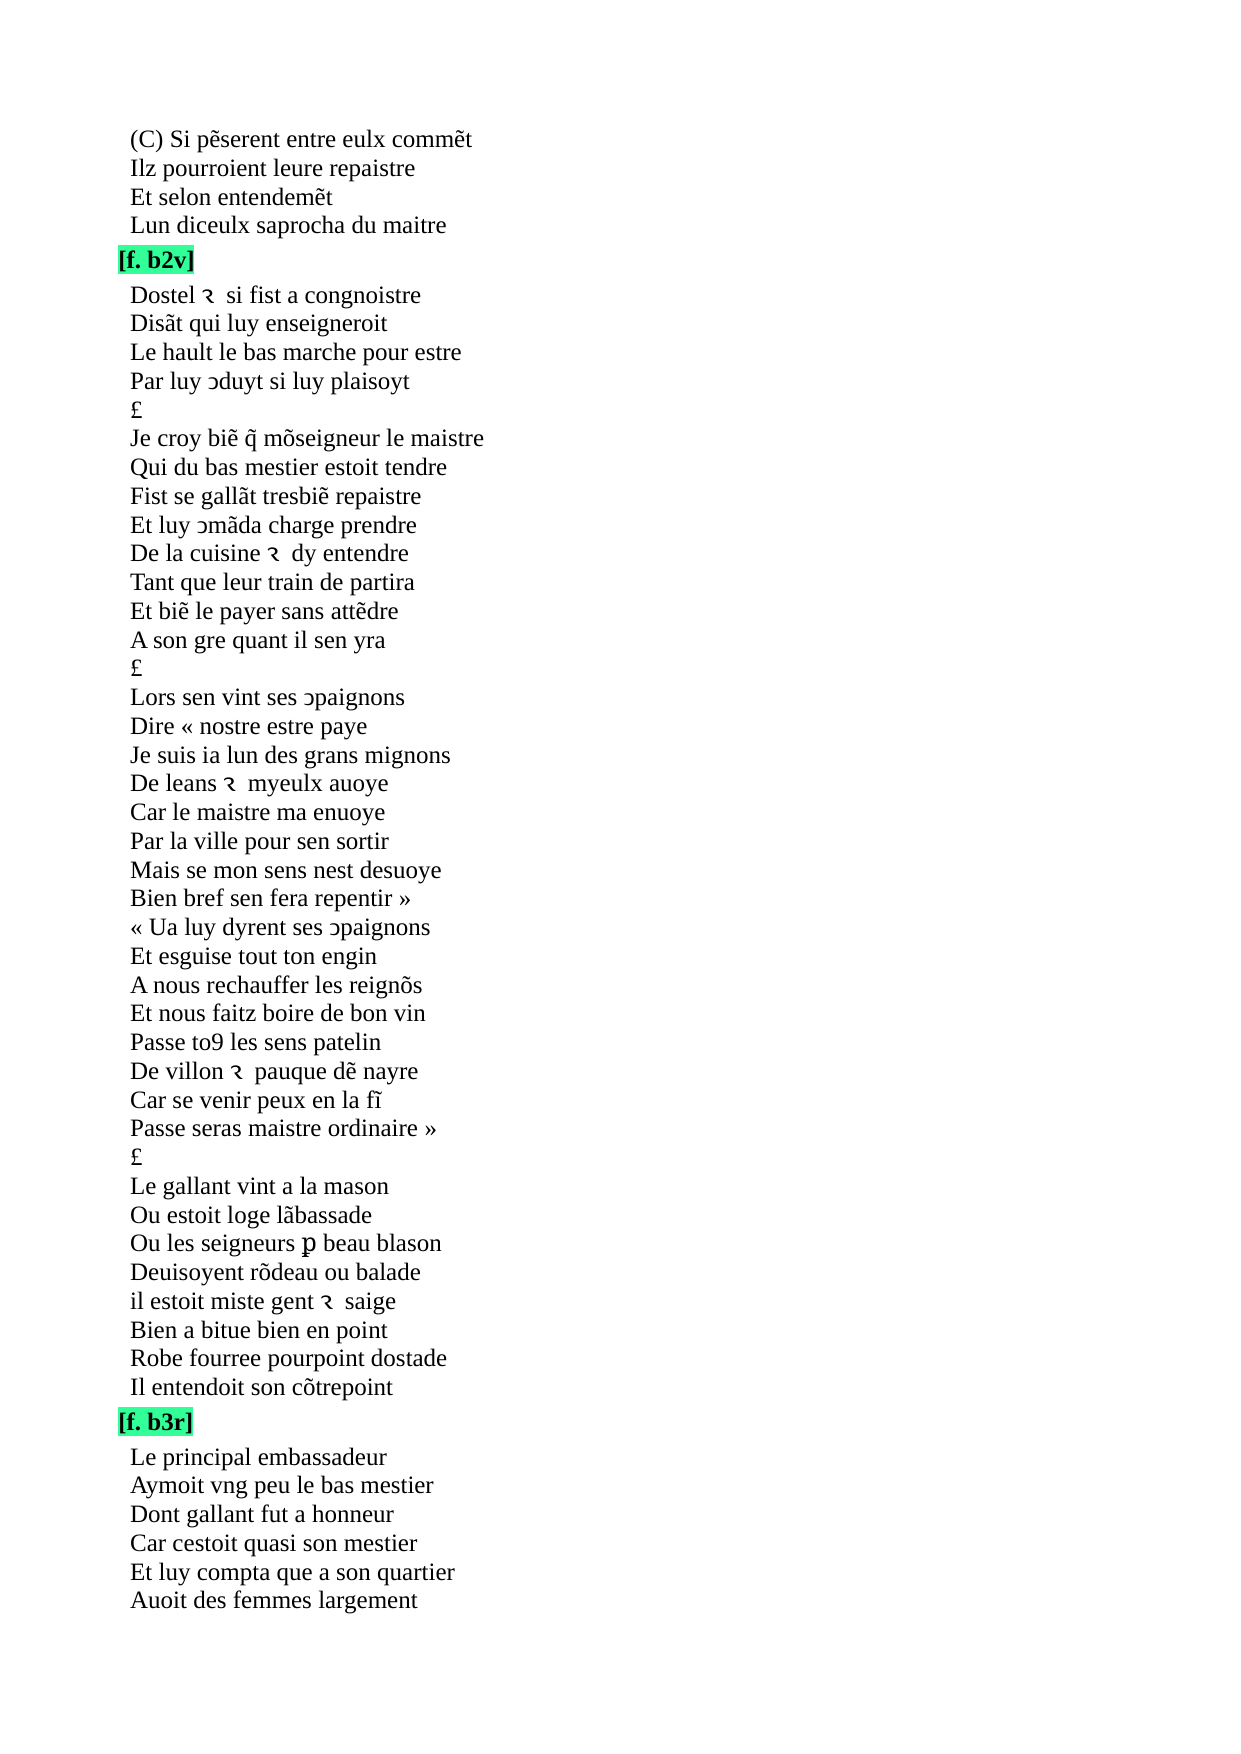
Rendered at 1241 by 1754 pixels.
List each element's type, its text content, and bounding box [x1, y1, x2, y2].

text Fist se gallãt tresbiẽ repaistre [118, 481, 1122, 510]
text Le gallant vint a la mason [118, 1171, 1122, 1200]
text Et biẽ le payer sans attẽdre [118, 596, 1122, 625]
text Le hault le bas marche pour estre [118, 337, 1122, 366]
text Par la ville pour sen sortir [118, 826, 1122, 855]
text A nous rechauffer les reignõs [118, 970, 1122, 998]
text Et selon entendemẽt [118, 182, 1122, 210]
text « Ua luy dyrent ses ↄpaignons [118, 912, 1122, 941]
text (C) Si pẽserent entre eulx commẽt [118, 118, 1122, 153]
text £ [118, 395, 1122, 423]
text Tant que leur train de partira [118, 567, 1122, 596]
text Dire « nostre estre paye [118, 711, 1122, 740]
text Ou estoit loge lãbassade [118, 1200, 1122, 1228]
text Dostel ꝛ si fist a congnoistre [118, 274, 1122, 308]
text Et luy compta que a son quartier [118, 1557, 1122, 1585]
text Passe to9 les sens patelin [118, 1027, 1122, 1056]
text Auoit des femmes largement [118, 1585, 1122, 1620]
text [f. b2v] [194, 245, 1122, 274]
text [f. b3r] [193, 1407, 1122, 1436]
text Par luy ↄduyt si luy plaisoyt [118, 366, 1122, 395]
text Et nous faitz boire de bon vin [118, 998, 1122, 1027]
text Et esguise tout ton engin [118, 941, 1122, 970]
text Je suis ia lun des grans mignons [118, 740, 1122, 768]
text il estoit miste gent ꝛ saige [118, 1286, 1122, 1315]
text De la cuisine ꝛ dy entendre [118, 538, 1122, 567]
text Ou les seigneurs ꝑ beau blason [118, 1228, 1122, 1257]
text Et luy ↄmãda charge prendre [118, 510, 1122, 538]
text Aymoit vng peu le bas mestier [118, 1470, 1122, 1499]
text Robe fourree pourpoint dostade [118, 1343, 1122, 1372]
text Dont gallant fut a honneur [118, 1499, 1122, 1528]
text Car le maistre ma enuoye [118, 797, 1122, 826]
text Le principal embassadeur [118, 1436, 1122, 1470]
text De villon ꝛ pauque dẽ nayre [118, 1056, 1122, 1085]
text Car se venir peux en la fĩ [118, 1085, 1122, 1113]
text £ [118, 1142, 1122, 1171]
text Je croy biẽ q̃ mõseigneur le maistre [118, 423, 1122, 452]
text Qui du bas mestier estoit tendre [118, 452, 1122, 481]
text £ [118, 653, 1122, 682]
text A son gre quant il sen yra [118, 625, 1122, 653]
text Lors sen vint ses ↄpaignons [118, 682, 1122, 711]
text Disãt qui luy enseigneroit [118, 308, 1122, 337]
text Car cestoit quasi son mestier [118, 1528, 1122, 1557]
text Deuisoyent rõdeau ou balade [118, 1257, 1122, 1286]
text Ilz pourroient leure repaistre [118, 153, 1122, 182]
text Il entendoit son cõtrepoint [118, 1372, 1122, 1407]
text Passe seras maistre ordinaire » [118, 1113, 1122, 1142]
text Bien a bitue bien en point [118, 1315, 1122, 1343]
text Lun diceulx saprocha du maitre [118, 210, 1122, 245]
text De leans ꝛ myeulx auoye [118, 768, 1122, 797]
text Bien bref sen fera repentir » [118, 883, 1122, 912]
text Mais se mon sens nest desuoye [118, 855, 1122, 883]
